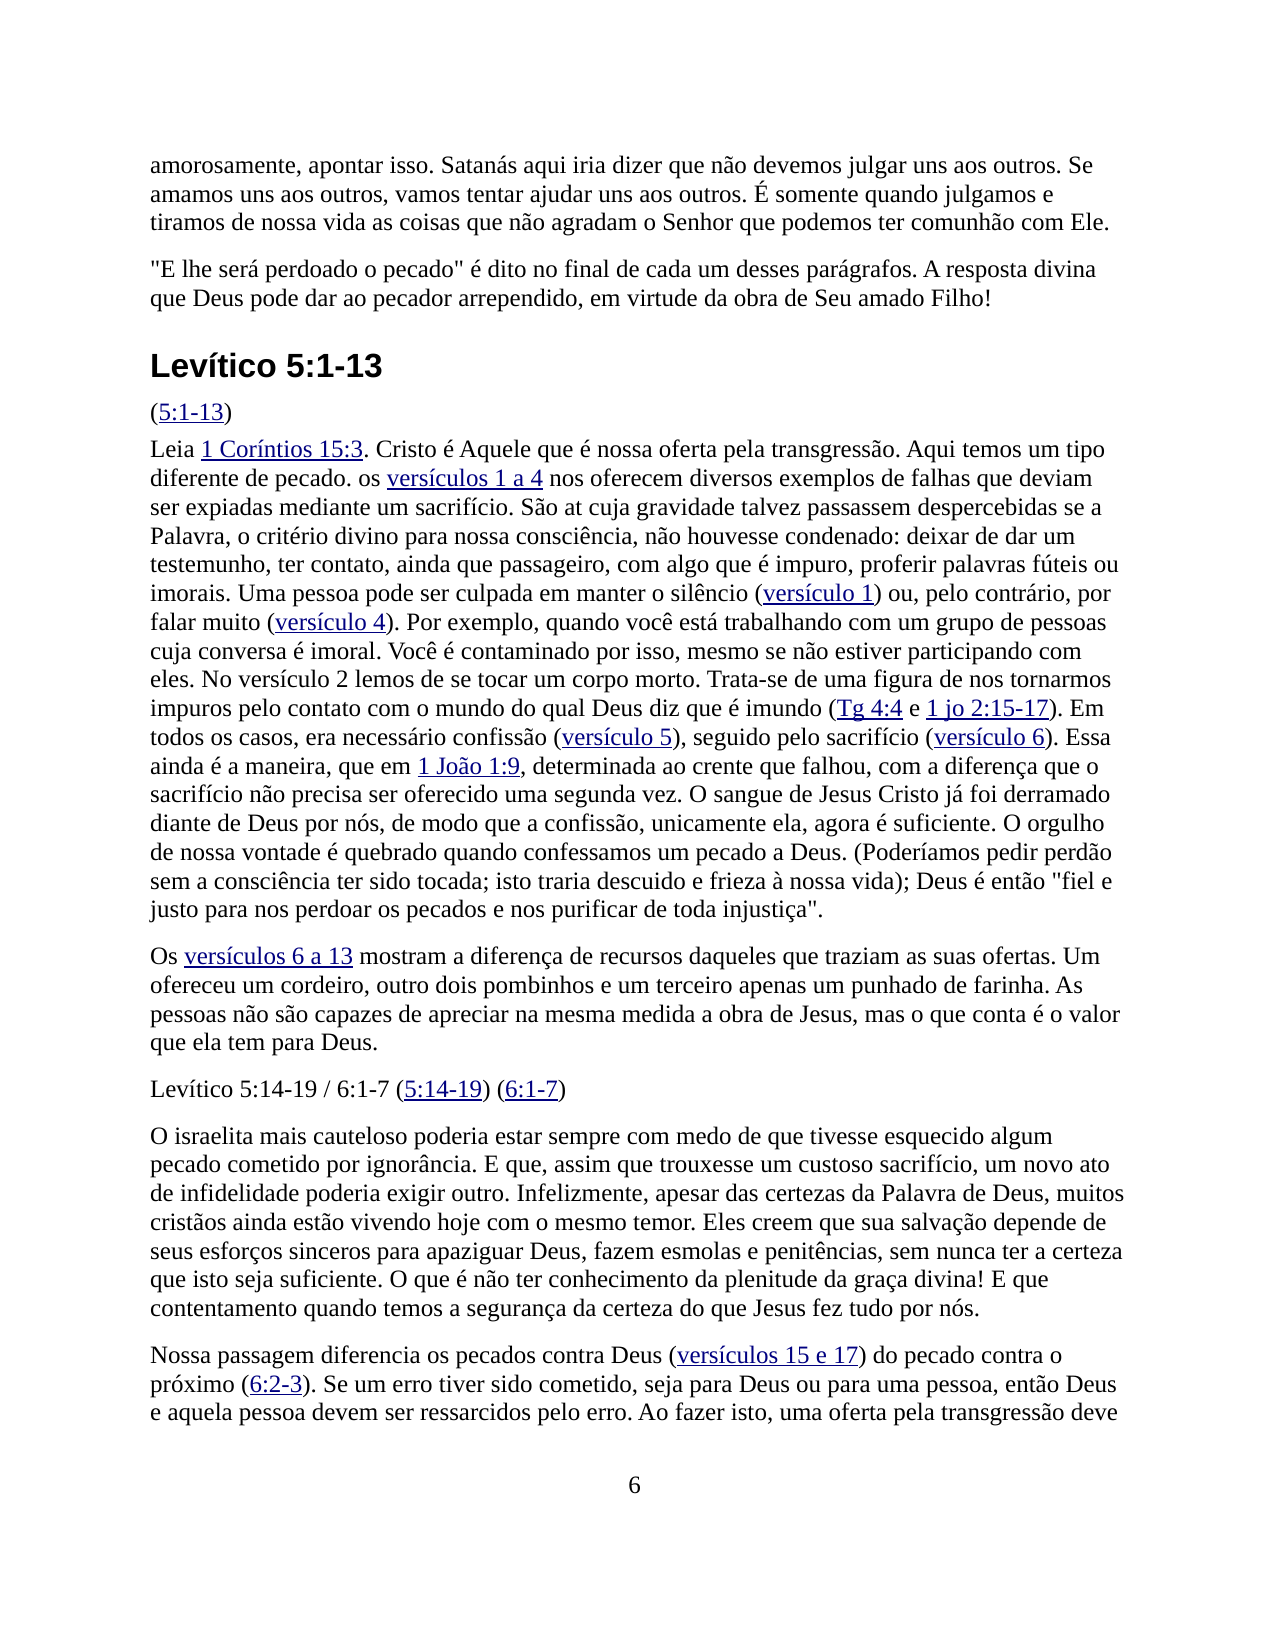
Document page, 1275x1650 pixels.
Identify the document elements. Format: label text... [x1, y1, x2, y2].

subtitle Levítico 5:1-13 [150, 346, 1125, 384]
text "E lhe será perdoado o pecado" é dito no final de cada um desses parágrafos. A resposta divina que Deus pode dar ao pecador arrependido, em virtude da obra de Seu amado Filho! [150, 254, 1125, 312]
text Os versículos 6 a 13 mostram a diferença de recursos daqueles que traziam as suas ofertas. Um ofereceu um cordeiro, outro dois pombinhos e um terceiro apenas um punhado de farinha. As pessoas não são capazes de apreciar na mesma medida a obra de Jesus, mas o que conta é o valor que ela tem para Deus. [150, 941, 1125, 1056]
text (5:1-13) [150, 397, 1125, 426]
text Levítico 5:14-19 / 6:1-7 (5:14-19) (6:1-7) [150, 1074, 1125, 1103]
text Leia 1 Coríntios 15:3. Cristo é Aquele que é nossa oferta pela transgressão. Aqui temos um tipo diferente de pecado. os versículos 1 a 4 nos oferecem diversos exemplos de falhas que deviam ser expiadas mediante um sacrifício. São at cuja gravidade talvez passassem despercebidas se a Palavra, o critério divino para nossa consciência, não houvesse condenado: deixar de dar um testemunho, ter contato, ainda que passageiro, com algo que é impuro, proferir palavras fúteis ou imorais. Uma pessoa pode ser culpada em manter o silêncio (versículo 1) ou, pelo contrário, por falar muito (versículo 4). Por exemplo, quando você está trabalhando com um grupo de pessoas cuja conversa é imoral. Você é contaminado por isso, mesmo se não estiver participando com eles. No versículo 2 lemos de se tocar um corpo morto. Trata-se de uma figura de nos tornarmos impuros pelo contato com o mundo do qual Deus diz que é imundo (Tg 4:4 e 1 jo 2:15-17). Em todos os casos, era necessário confissão (versículo 5), seguido pelo sacrifício (versículo 6). Essa ainda é a maneira, que em 1 João 1:9, determinada ao crente que falhou, com a diferença que o sacrifício não precisa ser oferecido uma segunda vez. O sangue de Jesus Cristo já foi derramado diante de Deus por nós, de modo que a confissão, unicamente ela, agora é suficiente. O orgulho de nossa vontade é quebrado quando confessamos um pecado a Deus. (Poderíamos pedir perdão sem a consciência ter sido tocada; isto traria descuido e frieza à nossa vida); Deus é então "fiel e justo para nos perdoar os pecados e nos purificar de toda injustiça". [150, 434, 1125, 923]
text amorosamente, apontar isso. Satanás aqui iria dizer que não devemos julgar uns aos outros. Se amamos uns aos outros, vamos tentar ajudar uns aos outros. É somente quando julgamos e tiramos de nossa vida as coisas que não agradam o Senhor que podemos ter comunhão com Ele. [150, 150, 1125, 236]
text Nossa passagem diferencia os pecados contra Deus (versículos 15 e 17) do pecado contra o próximo (6:2-3). Se um erro tiver sido cometido, seja para Deus ou para uma pessoa, então Deus e aquela pessoa devem ser ressarcidos pelo erro. Ao fazer isto, uma oferta pela transgressão deve [150, 1340, 1125, 1426]
text O israelita mais cauteloso poderia estar sempre com medo de que tivesse esquecido algum pecado cometido por ignorância. E que, assim que trouxesse um custoso sacrifício, um novo ato de infidelidade poderia exigir outro. Infelizmente, apesar das certezas da Palavra de Deus, muitos cristãos ainda estão vivendo hoje com o mesmo temor. Eles creem que sua salvação depende de seus esforços sinceros para apaziguar Deus, fazem esmolas e penitências, sem nunca ter a certeza que isto seja suficiente. O que é não ter conhecimento da plenitude da graça divina! E que contentamento quando temos a segurança da certeza do que Jesus fez tudo por nós. [150, 1121, 1125, 1322]
